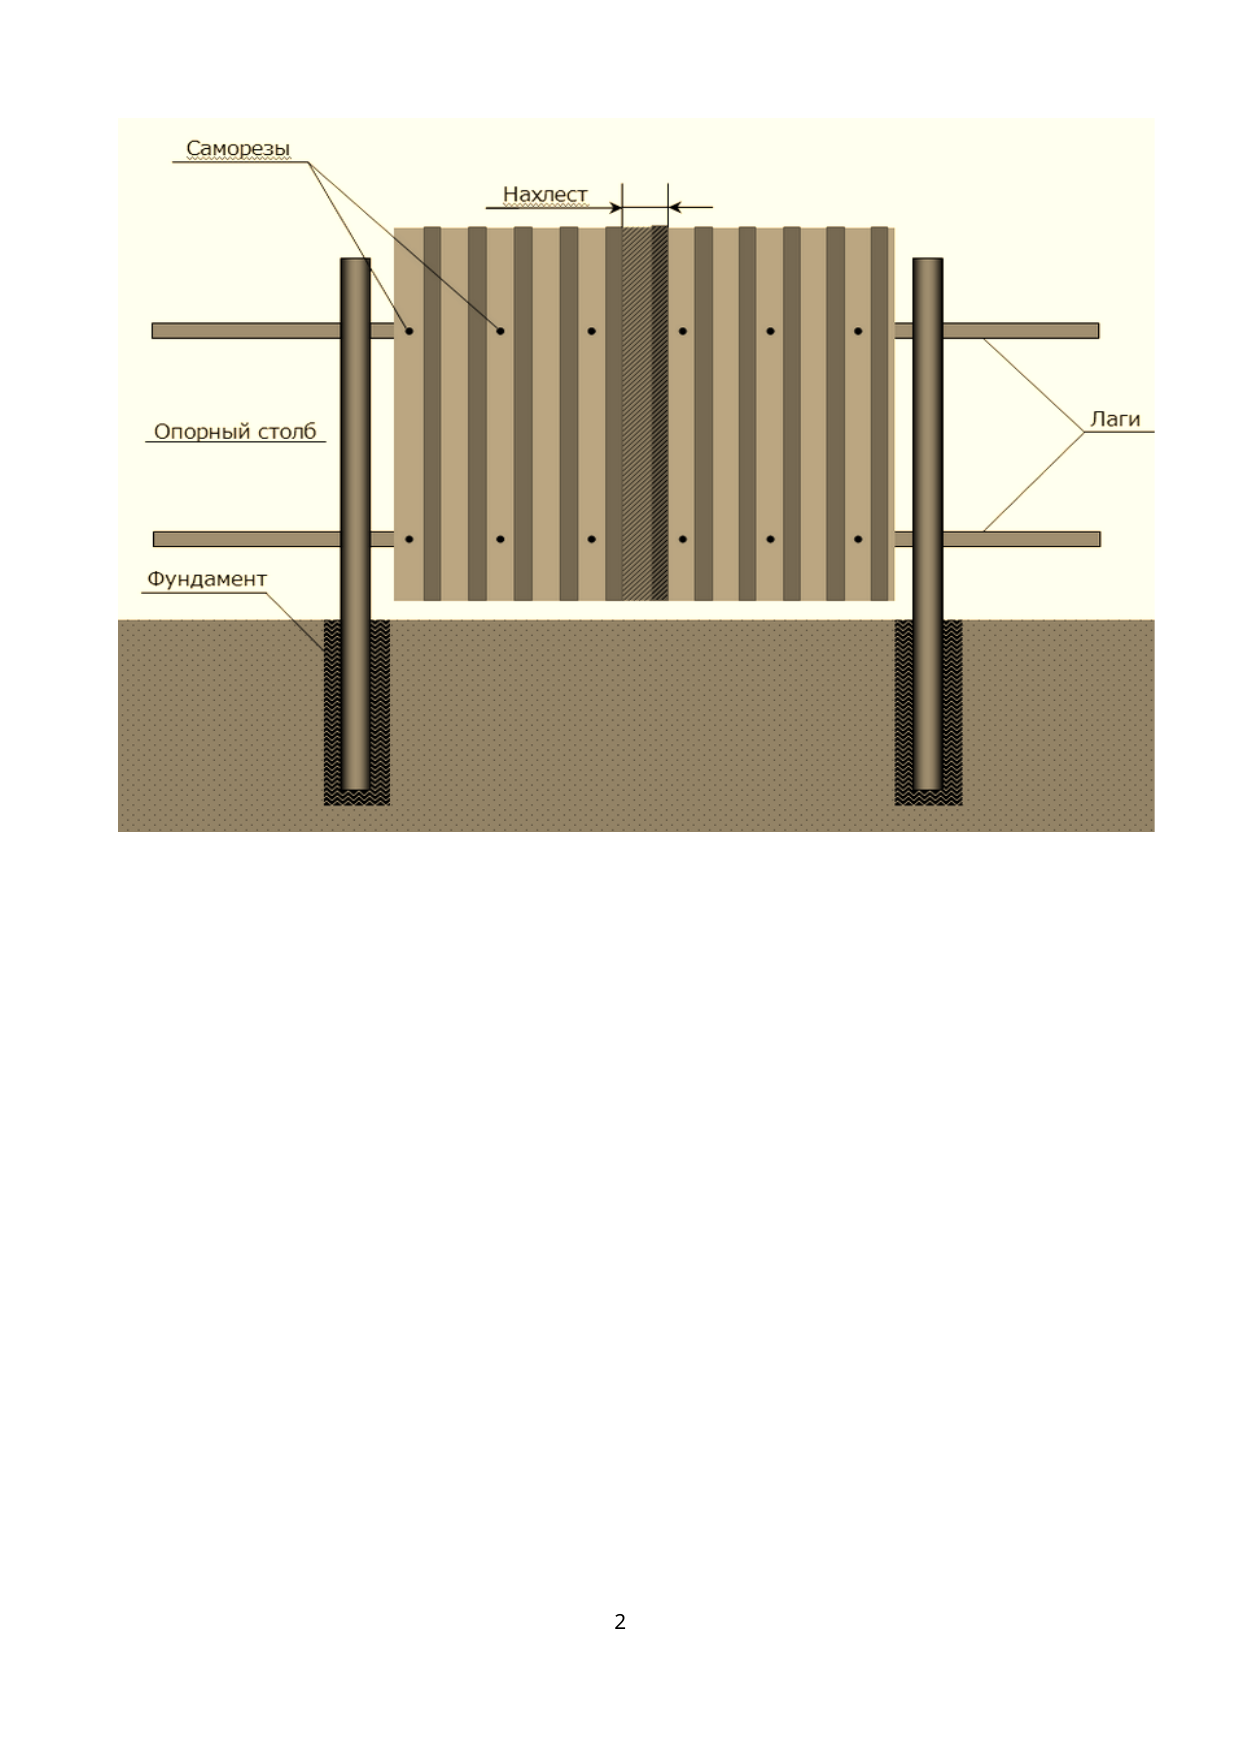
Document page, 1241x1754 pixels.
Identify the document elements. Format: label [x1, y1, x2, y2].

picture [118, 118, 1155, 832]
